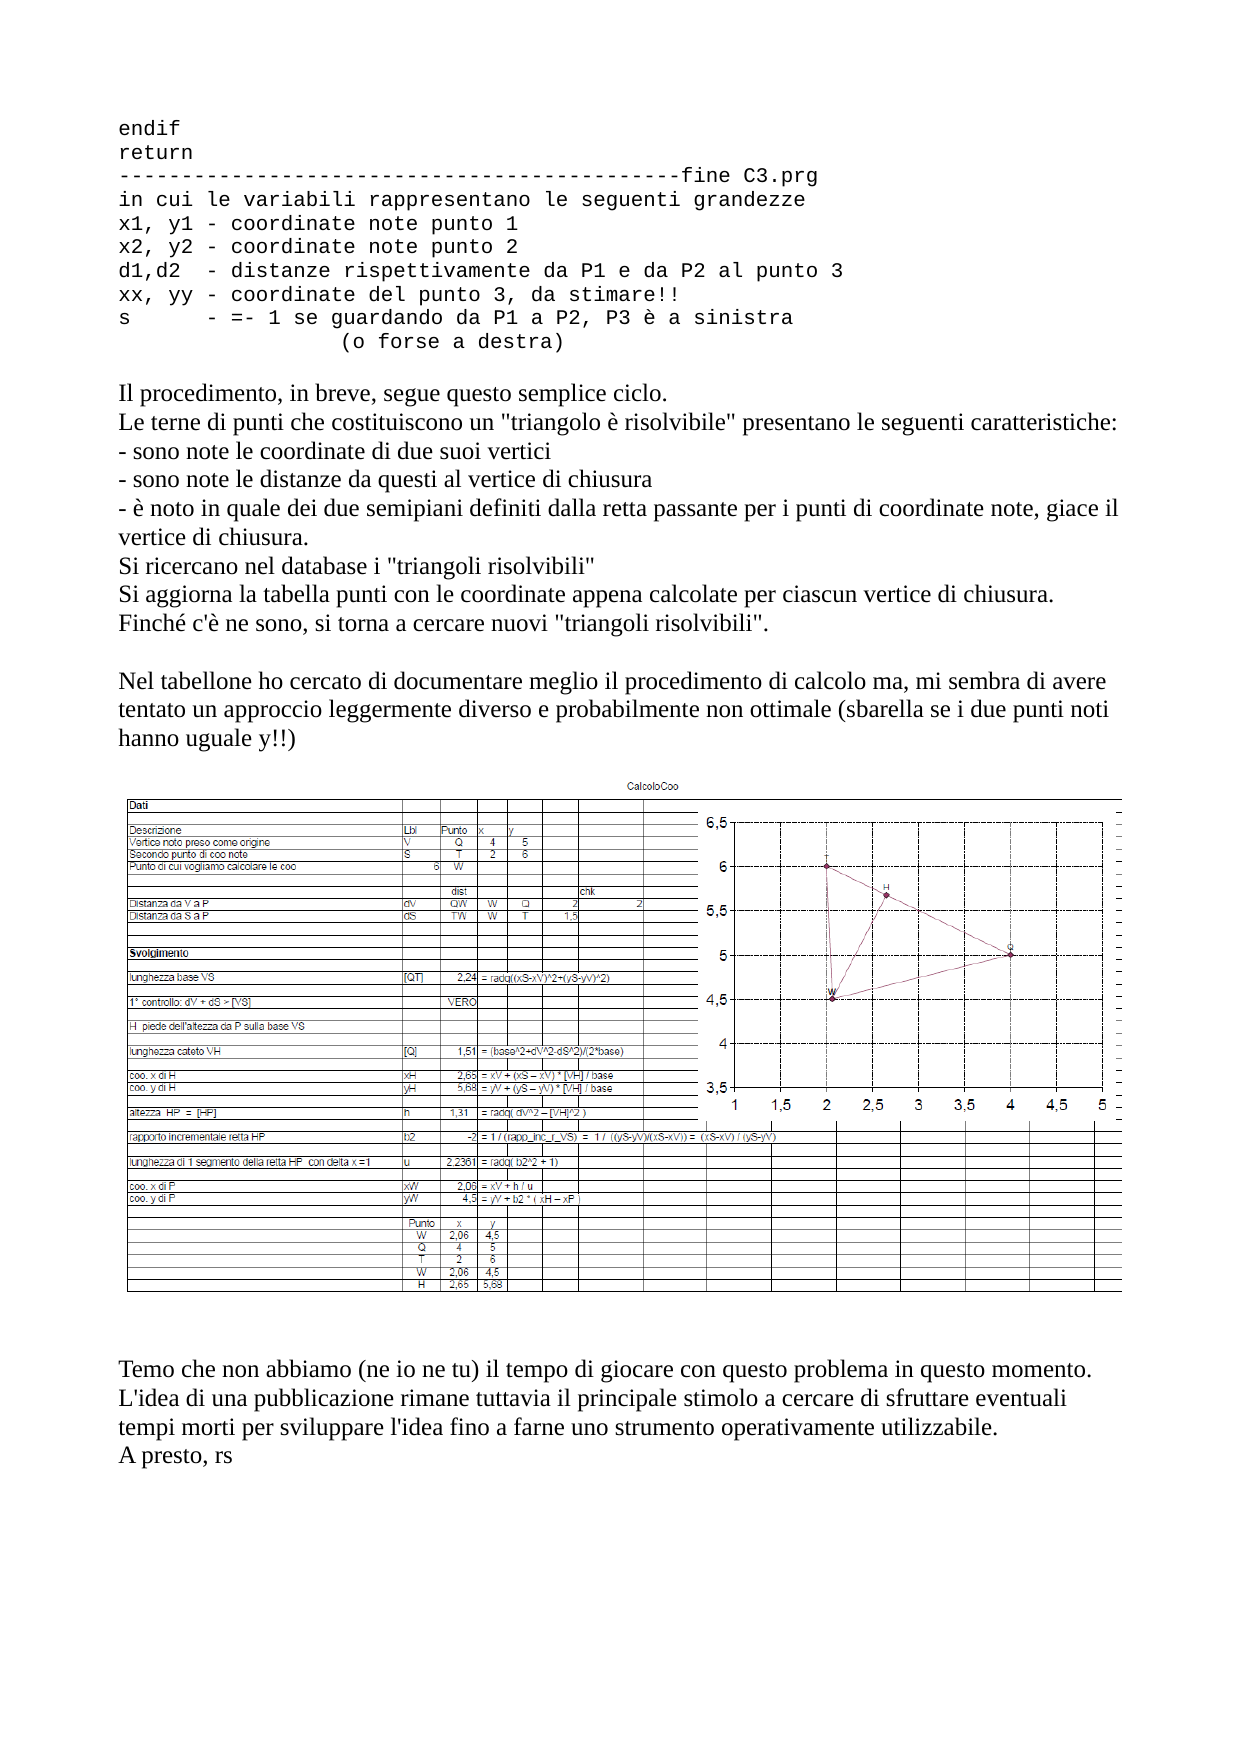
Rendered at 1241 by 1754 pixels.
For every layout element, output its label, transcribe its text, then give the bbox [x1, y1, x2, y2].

text Si ricercano nel database i "triangoli risolvibili" [118, 551, 1122, 579]
text ---------------------------------------------fine C3.prg [118, 165, 1122, 189]
text Finché c'è ne sono, si torna a cercare nuovi "triangoli risolvibili". [118, 608, 1122, 637]
text (o forse a destra) [118, 331, 1122, 354]
text return [118, 142, 1122, 165]
text d1,d2 - distanze rispettivamente da P1 e da P2 al punto 3 [118, 260, 1122, 284]
text Si aggiorna la tabella punti con le coordinate appena calcolate per ciascun vertice di chiusura. [118, 579, 1122, 608]
text - è noto in quale dei due semipiani definiti dalla retta passante per i punti di coordinate note, giace il vertice di chiusura. [118, 493, 1122, 551]
text x1, y1 - coordinate note punto 1 [118, 213, 1122, 236]
text A presto, rs [118, 1441, 1122, 1469]
text xx, yy - coordinate del punto 3, da stimare!! [118, 284, 1122, 307]
text - sono note le coordinate di due suoi vertici [118, 436, 1122, 464]
text in cui le variabili rappresentano le seguenti grandezze [118, 189, 1122, 213]
text Il procedimento, in breve, segue questo semplice ciclo. [118, 378, 1122, 407]
text endif [118, 118, 1122, 142]
text Nel tabellone ho cercato di documentare meglio il procedimento di calcolo ma, mi sembra di avere tentato un approccio leggermente diverso e probabilmente non ottimale (sbarella se i due punti noti hanno uguale y!!) [118, 666, 1122, 752]
text Temo che non abbiamo (ne io ne tu) il tempo di giocare con questo problema in questo momento. L'idea di una pubblicazione rimane tuttavia il principale stimolo a cercare di sfruttare eventuali tempi morti per sviluppare l'idea fino a farne uno strumento operativamente utilizzabile. [118, 1354, 1122, 1441]
text - sono note le distanze da questi al vertice di chiusura [118, 464, 1122, 493]
text x2, y2 - coordinate note punto 2 [118, 236, 1122, 260]
text Le terne di punti che costituiscono un "triangolo è risolvibile" presentano le seguenti caratteristiche: [118, 407, 1122, 436]
text s - =- 1 se guardando da P1 a P2, P3 è a sinistra [118, 307, 1122, 331]
